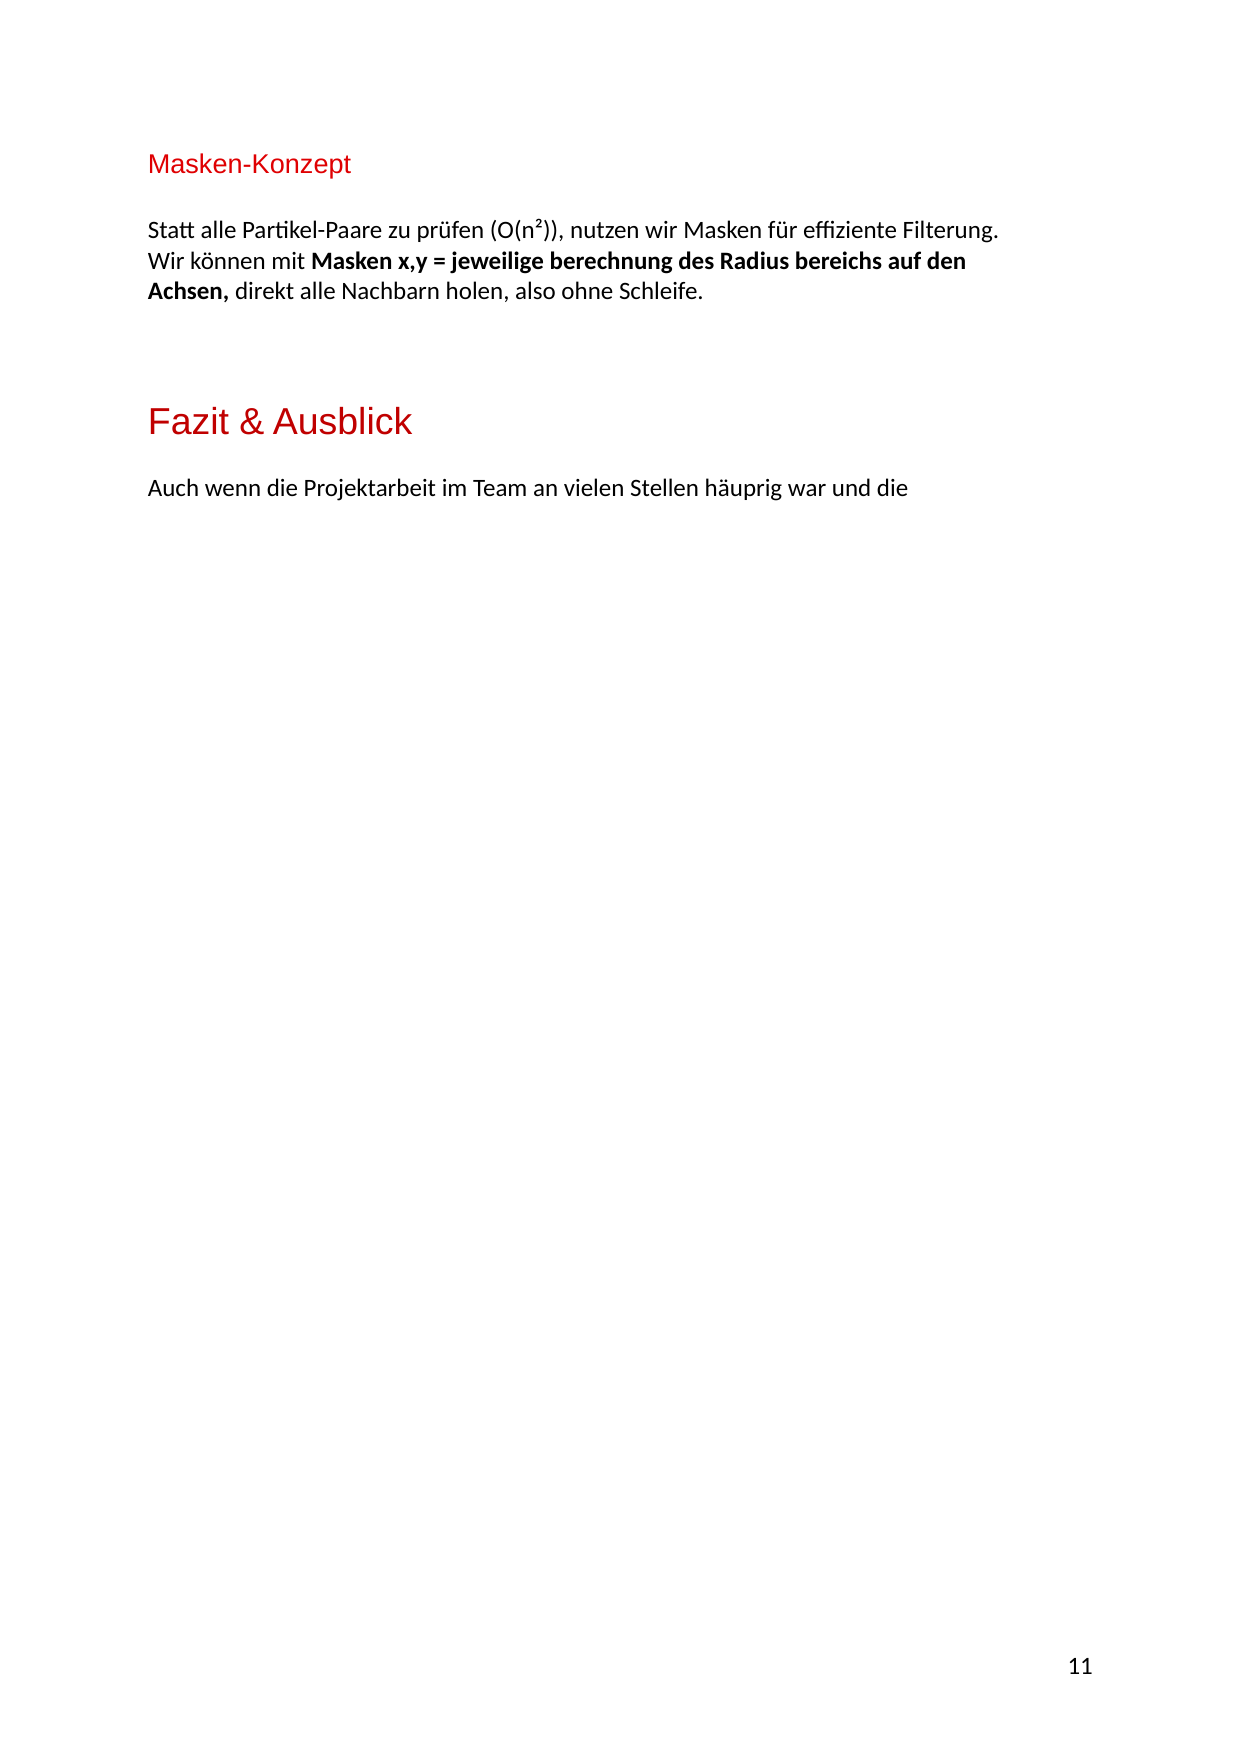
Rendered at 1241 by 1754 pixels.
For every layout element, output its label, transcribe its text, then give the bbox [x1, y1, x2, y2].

subtitle Masken-Konzept [148, 148, 1093, 179]
text Auch wenn die Projektarbeit im Team an vielen Stellen häuprig war und die [148, 473, 1093, 503]
text Wir können mit Masken x,y = jeweilige berechnung des Radius bereichs auf den Achsen, direkt alle Nachbarn holen, also ohne Schleife. [148, 245, 1093, 306]
text Statt alle Partikel-Paare zu prüfen (O(n²)), nutzen wir Masken für effiziente Filterung. [148, 214, 1093, 245]
subtitle Fazit & Ausblick [148, 399, 1093, 442]
